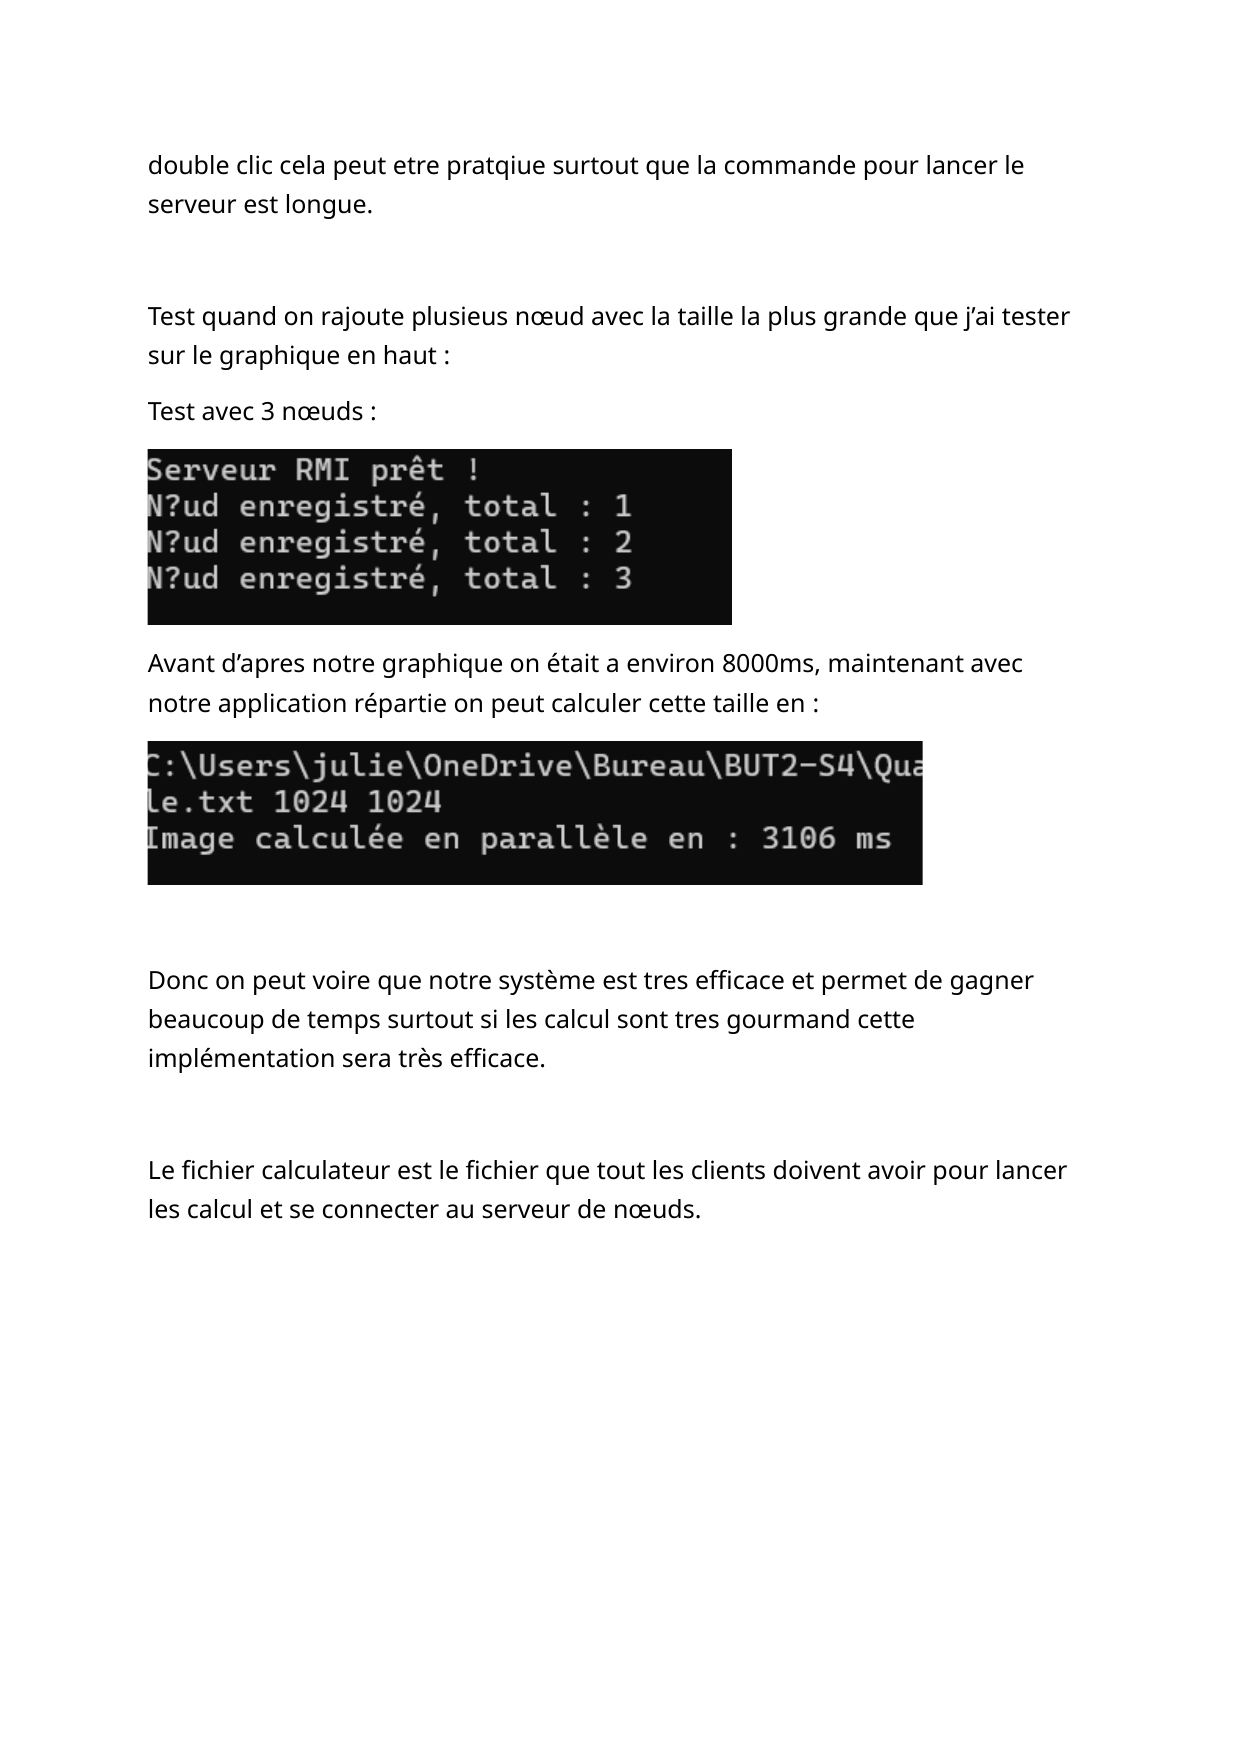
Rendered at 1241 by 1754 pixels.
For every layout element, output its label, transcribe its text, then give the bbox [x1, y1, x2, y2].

text double clic cela peut etre pratqiue surtout que la commande pour lancer le serveur est longue. [148, 148, 1093, 221]
text Test avec 3 nœuds : [148, 393, 1093, 427]
text Avant d’apres notre graphique on était a environ 8000ms, maintenant avec notre application répartie on peut calculer cette taille en : [148, 646, 1093, 719]
text Le fichier calculateur est le fichier que tout les clients doivent avoir pour lancer les calcul et se connecter au serveur de nœuds. [148, 1152, 1093, 1226]
text Test quand on rajoute plusieus nœud avec la taille la plus grande que j’ai tester sur le graphique en haut : [148, 298, 1093, 372]
text Donc on peut voire que notre système est tres efficace et permet de gagner beaucoup de temps surtout si les calcul sont tres gourmand cette implémentation sera très efficace. [148, 962, 1093, 1075]
